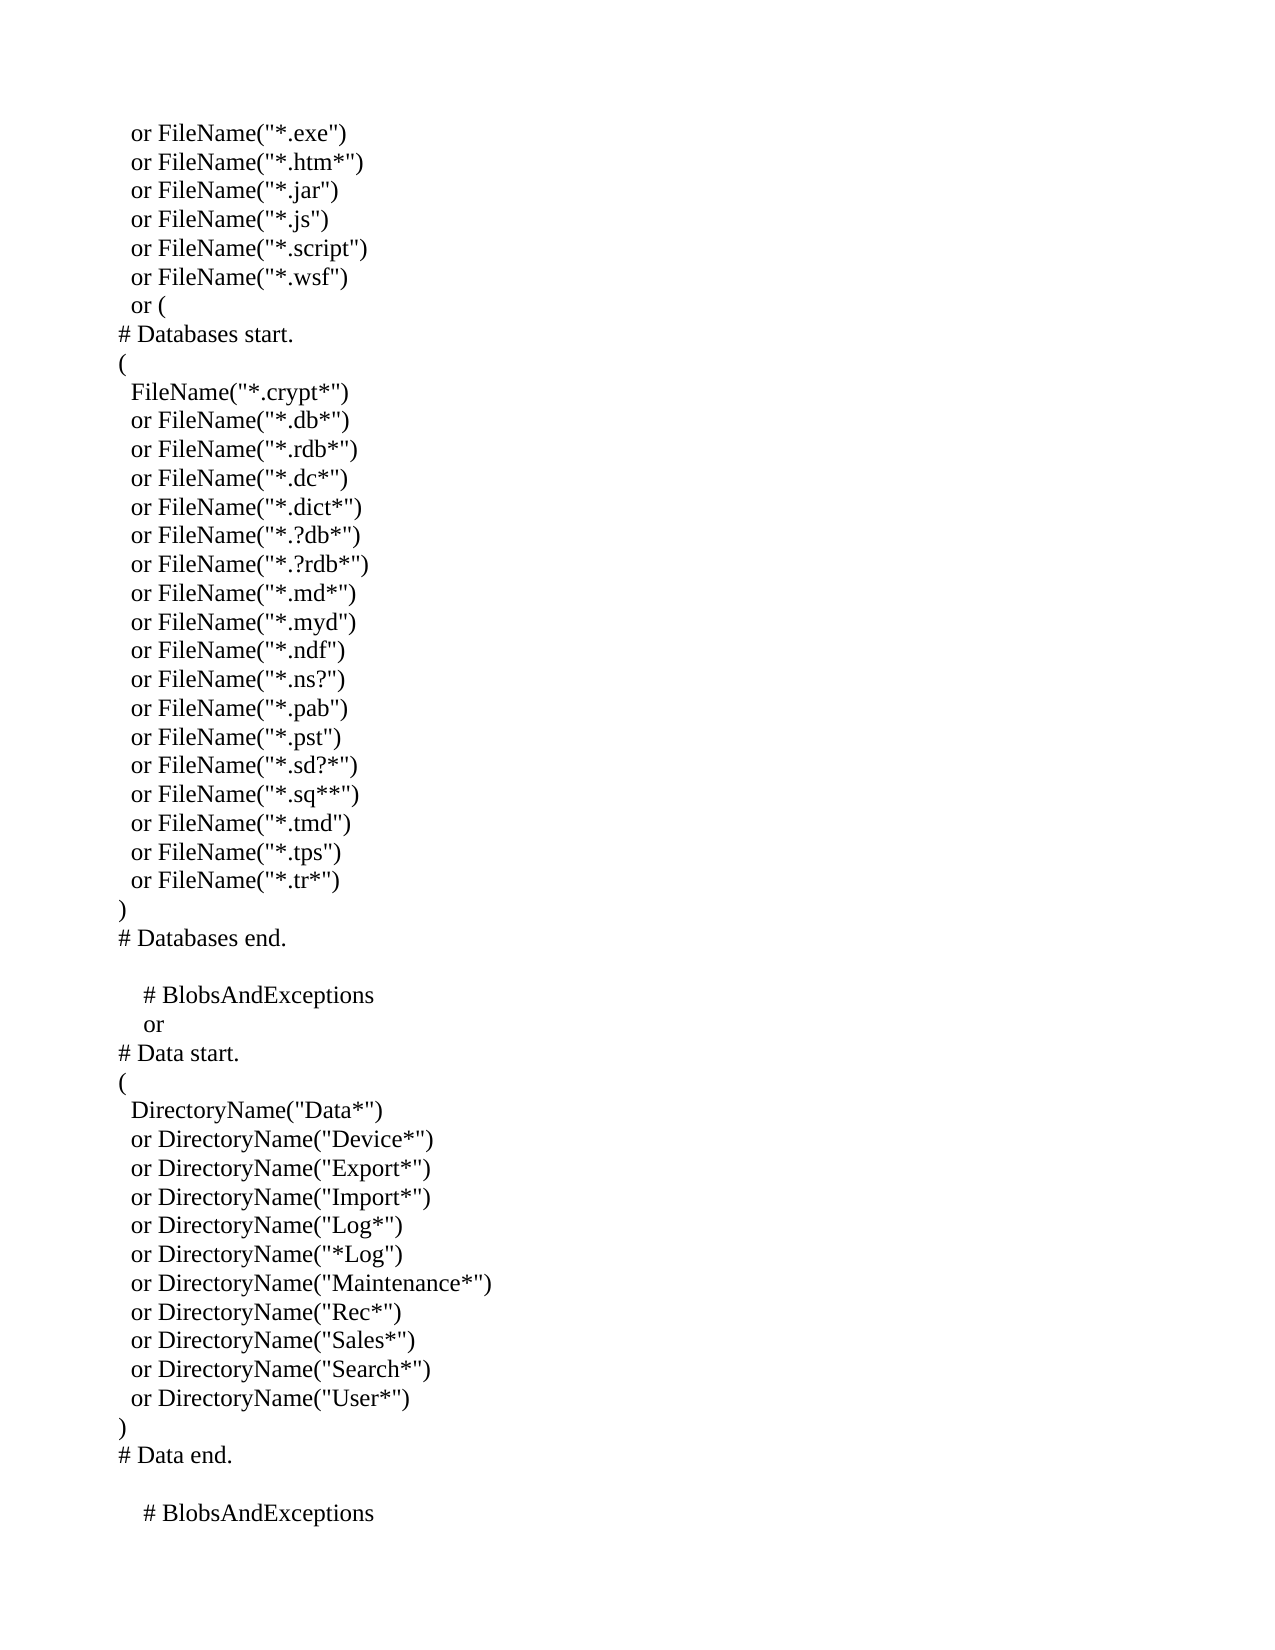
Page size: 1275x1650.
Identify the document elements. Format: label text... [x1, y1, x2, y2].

text or DirectoryName("Sales*") [118, 1326, 1157, 1354]
text or FileName("*.myd") [118, 607, 1157, 636]
text or DirectoryName("*Log") [118, 1239, 1157, 1268]
text or FileName("*.pst") [118, 722, 1157, 751]
text # Databases end. [118, 923, 1157, 952]
text FileName("*.crypt*") [118, 377, 1157, 406]
text ) [118, 1412, 1157, 1441]
text or FileName("*.pab") [118, 693, 1157, 722]
text or FileName("*.sq**") [118, 779, 1157, 808]
text ( [118, 1067, 1157, 1096]
text or DirectoryName("Log*") [118, 1211, 1157, 1239]
text or FileName("*.js") [118, 204, 1157, 233]
text or FileName("*.dc*") [118, 463, 1157, 492]
text DirectoryName("Data*") [118, 1096, 1157, 1124]
text or FileName("*.dict*") [118, 492, 1157, 521]
text or FileName("*.ndf") [118, 636, 1157, 664]
text or FileName("*.htm*") [118, 147, 1157, 176]
text # BlobsAndExceptions [118, 1498, 1157, 1527]
text or DirectoryName("Import*") [118, 1182, 1157, 1211]
text or FileName("*.md*") [118, 578, 1157, 607]
text or DirectoryName("Search*") [118, 1354, 1157, 1383]
text ) [118, 894, 1157, 923]
text or DirectoryName("Export*") [118, 1153, 1157, 1182]
text or FileName("*.?db*") [118, 521, 1157, 549]
text or FileName("*.rdb*") [118, 434, 1157, 463]
text or [118, 1009, 1157, 1038]
text or DirectoryName("Device*") [118, 1124, 1157, 1153]
text or FileName("*.?rdb*") [118, 549, 1157, 578]
text or FileName("*.script") [118, 233, 1157, 262]
text ( [118, 348, 1157, 377]
text or DirectoryName("User*") [118, 1383, 1157, 1412]
text or ( [118, 291, 1157, 319]
text # Databases start. [118, 319, 1157, 348]
text or FileName("*.exe") [118, 118, 1157, 147]
text # Data start. [118, 1038, 1157, 1067]
text or FileName("*.ns?") [118, 664, 1157, 693]
text # BlobsAndExceptions [118, 981, 1157, 1009]
text or FileName("*.tps") [118, 837, 1157, 866]
text or FileName("*.db*") [118, 406, 1157, 434]
text or DirectoryName("Maintenance*") [118, 1268, 1157, 1297]
text or FileName("*.jar") [118, 176, 1157, 204]
text or FileName("*.tr*") [118, 866, 1157, 894]
text or FileName("*.wsf") [118, 262, 1157, 291]
text # Data end. [118, 1441, 1157, 1469]
text or FileName("*.tmd") [118, 808, 1157, 837]
text or DirectoryName("Rec*") [118, 1297, 1157, 1326]
text or FileName("*.sd?*") [118, 751, 1157, 779]
